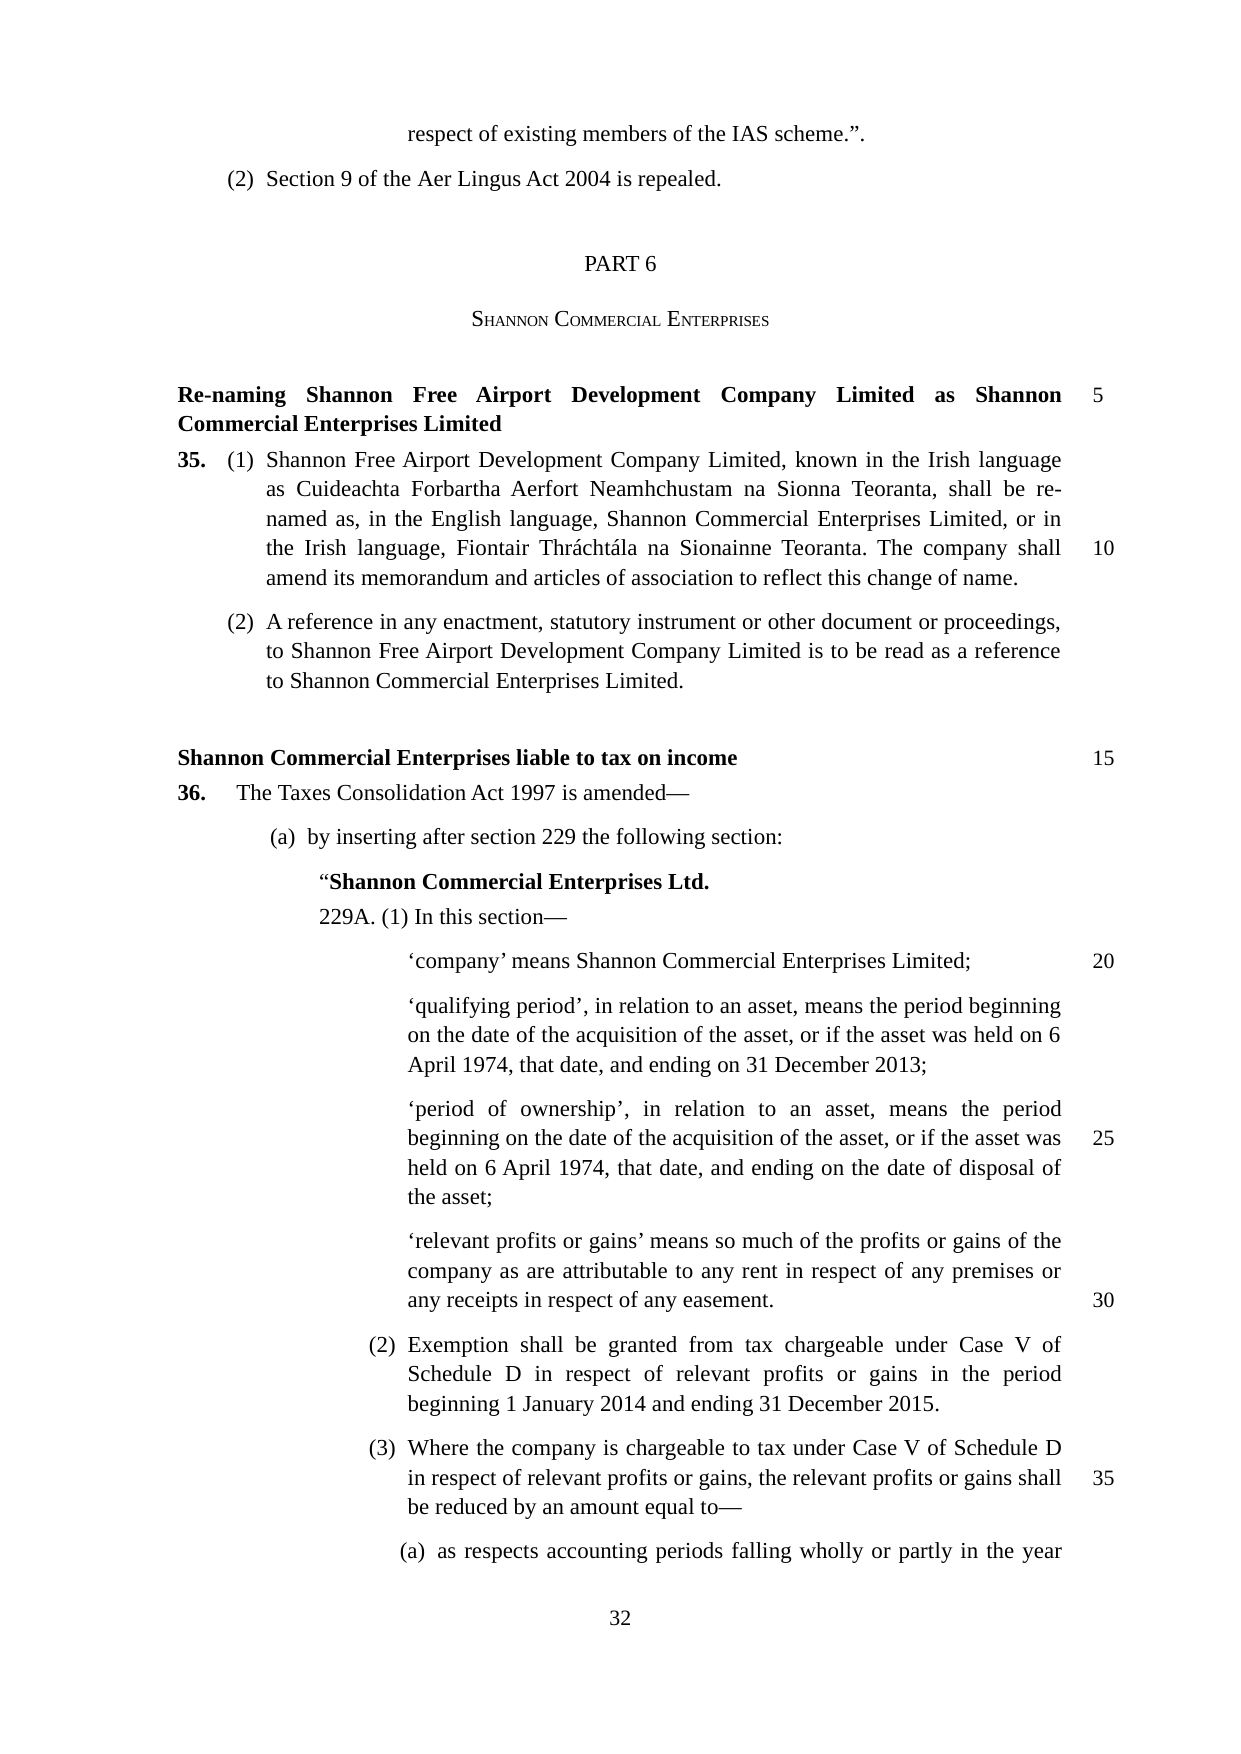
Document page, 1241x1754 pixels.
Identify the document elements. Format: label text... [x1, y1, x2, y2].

text ‘qualifying period’, in relation to an asset, means the period beginning on the date of the acquisition of the asset, or if the asset was held on 6 April 1974, that date, and ending on 31 December 2013; [319, 989, 1063, 1078]
text ‘relevant profits or gains’ means so much of the profits or gains of the company as are attributable to any rent in respect of any premises or any receipts in respect of any easement. [319, 1225, 1063, 1314]
text (3) Where the company is chargeable to tax under Case V of Schedule D in respect of relevant profits or gains, the relevant profits or gains shall be reduced by an amount equal to⁠— [319, 1432, 1063, 1520]
text Shannon Commercial Enterprises liable to tax on income [177, 742, 1063, 771]
text (a) by inserting after section 229 the following section: [177, 821, 1063, 851]
text Re-naming Shannon Free Airport Development Company Limited as Shannon Commercial Enterprises Limited [177, 379, 1063, 438]
text (2) A reference in any enactment, statutory instrument or other document or proceedings, to Shannon Free Airport Development Company Limited is to be read as a reference to Shannon Commercial Enterprises Limited. [177, 606, 1063, 694]
text 35. (1) Shannon Free Airport Development Company Limited, known in the Irish language as Cuideachta Forbartha Aerfort Neamhchustam na Sionna Teoranta, shall be re-named as, in the English language, Shannon Commercial Enterprises Limited, or in the Irish language, Fiontair Thráchtála na Sionainne Teoranta. The company shall amend its memorandum and articles of association to reflect this change of name. [177, 444, 1063, 591]
text (2) Section 9 of the Aer Lingus Act 2004 is repealed. [177, 162, 1063, 192]
text (2) Exemption shall be granted from tax chargeable under Case V of Schedule D in respect of relevant profits or gains in the period beginning 1 January 2014 and ending 31 December 2015. [319, 1329, 1063, 1417]
text “Shannon Commercial Enterprises Ltd. [319, 866, 1063, 895]
text (a) as respects accounting periods falling wholly or partly in the year [307, 1535, 1063, 1564]
title Shannon Commercial Enterprises [177, 306, 1063, 331]
text 229A. (1) In this section⁠— [319, 901, 1063, 930]
text ‘period of ownership’, in relation to an asset, means the period beginning on the date of the acquisition of the asset, or if the asset was held on 6 April 1974, that date, and ending on the date of disposal of the asset; [319, 1093, 1063, 1211]
text 36. The Taxes Consolidation Act 1997 is amended⁠— [177, 777, 1063, 806]
text respect of existing members of the IAS scheme.”. [319, 118, 1063, 148]
text PART 6 [177, 251, 1063, 276]
text ‘company’ means Shannon Commercial Enterprises Limited; [319, 945, 1063, 975]
